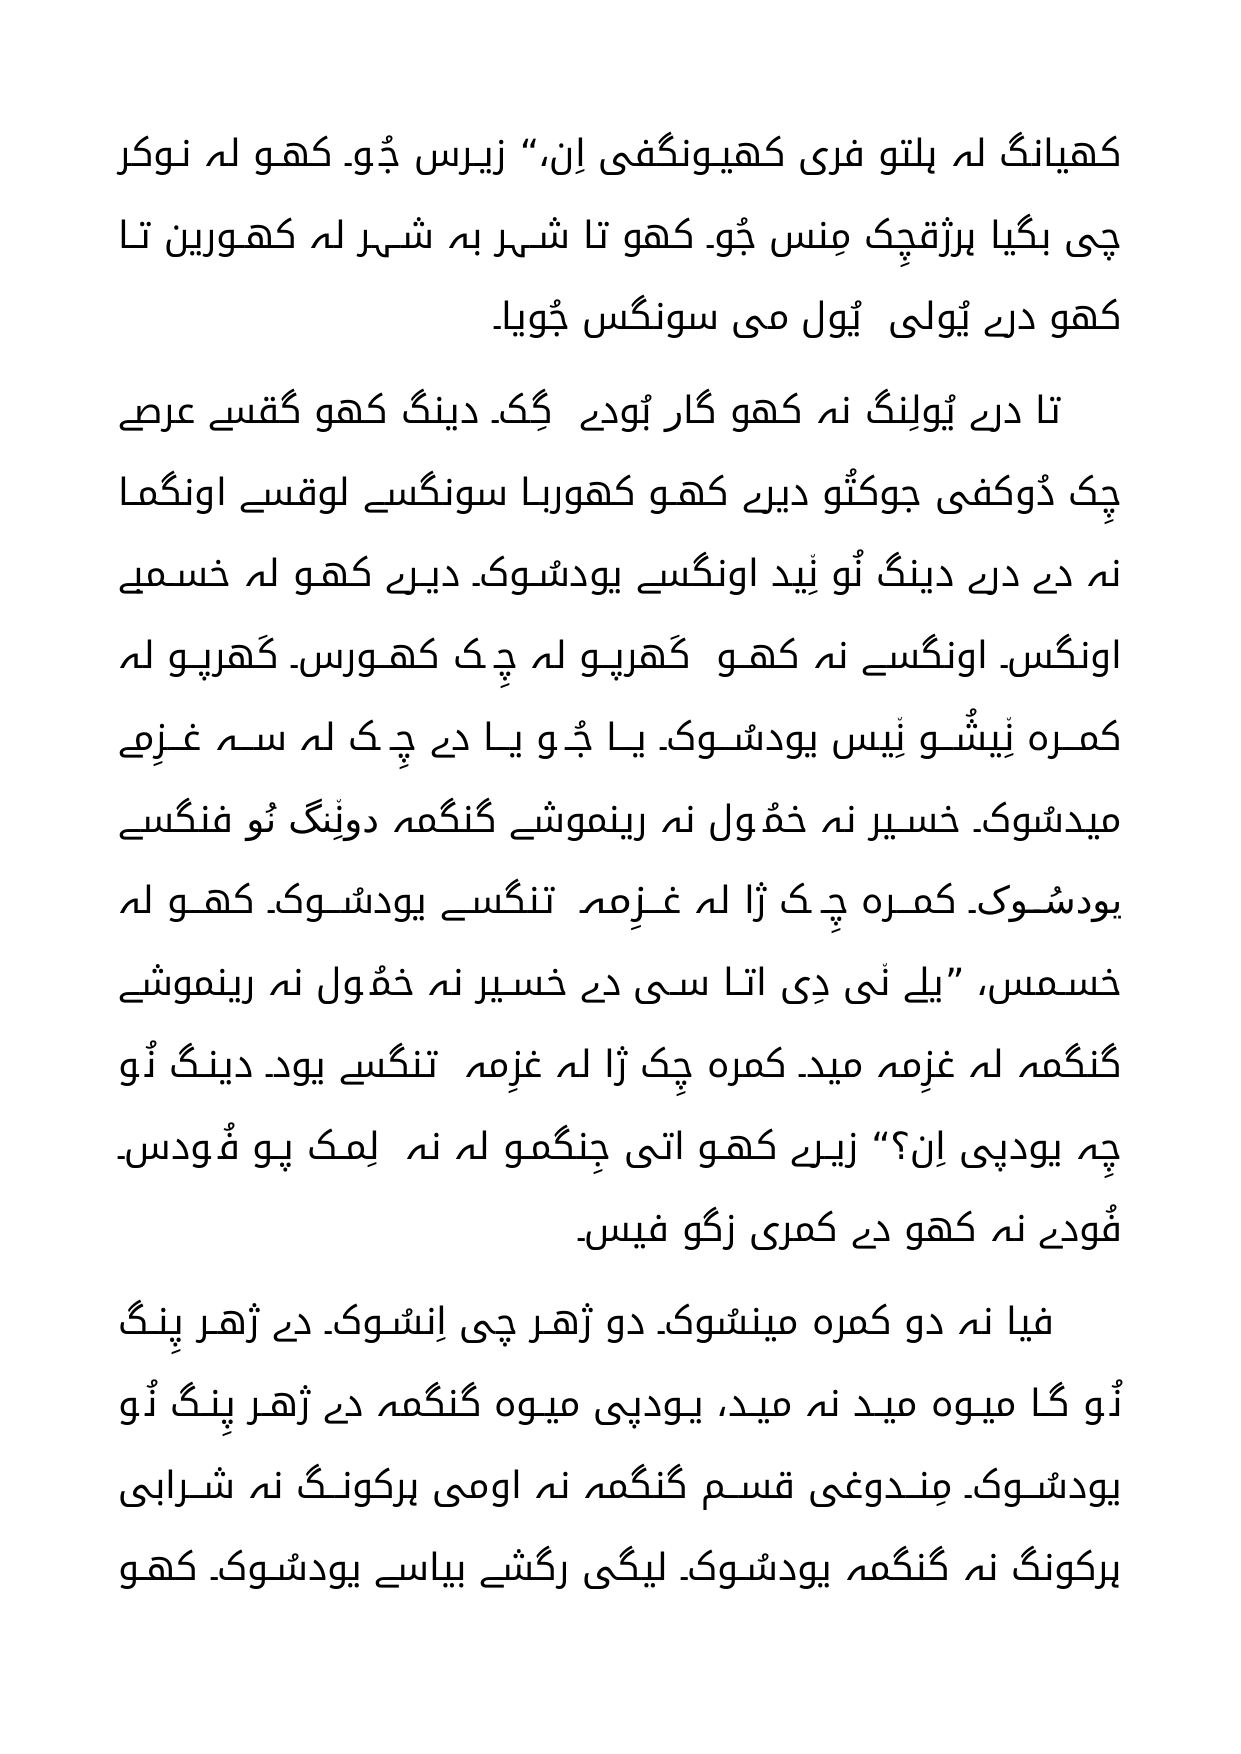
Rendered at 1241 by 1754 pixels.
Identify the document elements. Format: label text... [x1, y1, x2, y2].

text تا درے یُولِنگ نہ کھو گار بُودے گِک۔ دینگ کھو گقسے عرصے چِک دُوکفی جوکتُو دیرے کھو کھوربا سونگسے لوقسے اونگما نہ دے درے دینگ نُو نِ٘ید اونگسے یودسُوک۔ دیرے کھو لہ خسمبے اونگس۔ اونگسے نہ کھو کَھرپو لہ چِک کھورس۔ کَھرپو لہ کمرہ نِ٘یشُو نِ٘یس یودسُوک۔ یا جُو یا دے چِک لہ سہ غزِمے میدسُوک۔ خسیر نہ خمُول نہ رینموشے گنگمہ دونِ٘نگ نُو فنگسے یودسُوک۔ کمرہ چِک ژا لہ غزِمہ تنگسے یودسُوک۔ کھو لہ خسمس، ”یلے ن٘ی دِی اتا سی دے خسیر نہ خمُول نہ رینموشے گنگمہ لہ غزِمہ مید۔ کمرہ چِک ژا لہ غزِمہ تنگسے یود۔ دینگ نُو چِہ یودپی اِن؟“ زیرے کھو اتی جِنگمو لہ نہ لِمک پو فُودس۔ فُودے نہ کھو دے کمری زگو فیس۔ [118, 375, 1122, 1264]
text فیا نہ دو کمرہ مینسُوک۔ دو ژھر چی اِنسُوک۔ دے ژھر پِنگ نُو گا میوہ مید نہ مید، یودپی میوہ گنگمہ دے ژھر پِنگ نُو یودسُوک۔ مِندوغی قسم گنگمہ نہ اومی ہرکونگ نہ شرابی ہرکونگ نہ گنگمہ یودسُوک۔ لیگی رگشے بیاسے یودسُوک۔ کھو [118, 1286, 1122, 1603]
text کھیانگ لہ ہلتو فری کھیونگفی اِن،“ زیرس جُو۔ کھو لہ نوکر چی بگیا ہرژقچِک مِنس جُو۔ کھو تا شہر بہ شہر لہ کھورین تا کھو درے یُولی یُول می سونگس جُویا۔ [118, 118, 1122, 353]
